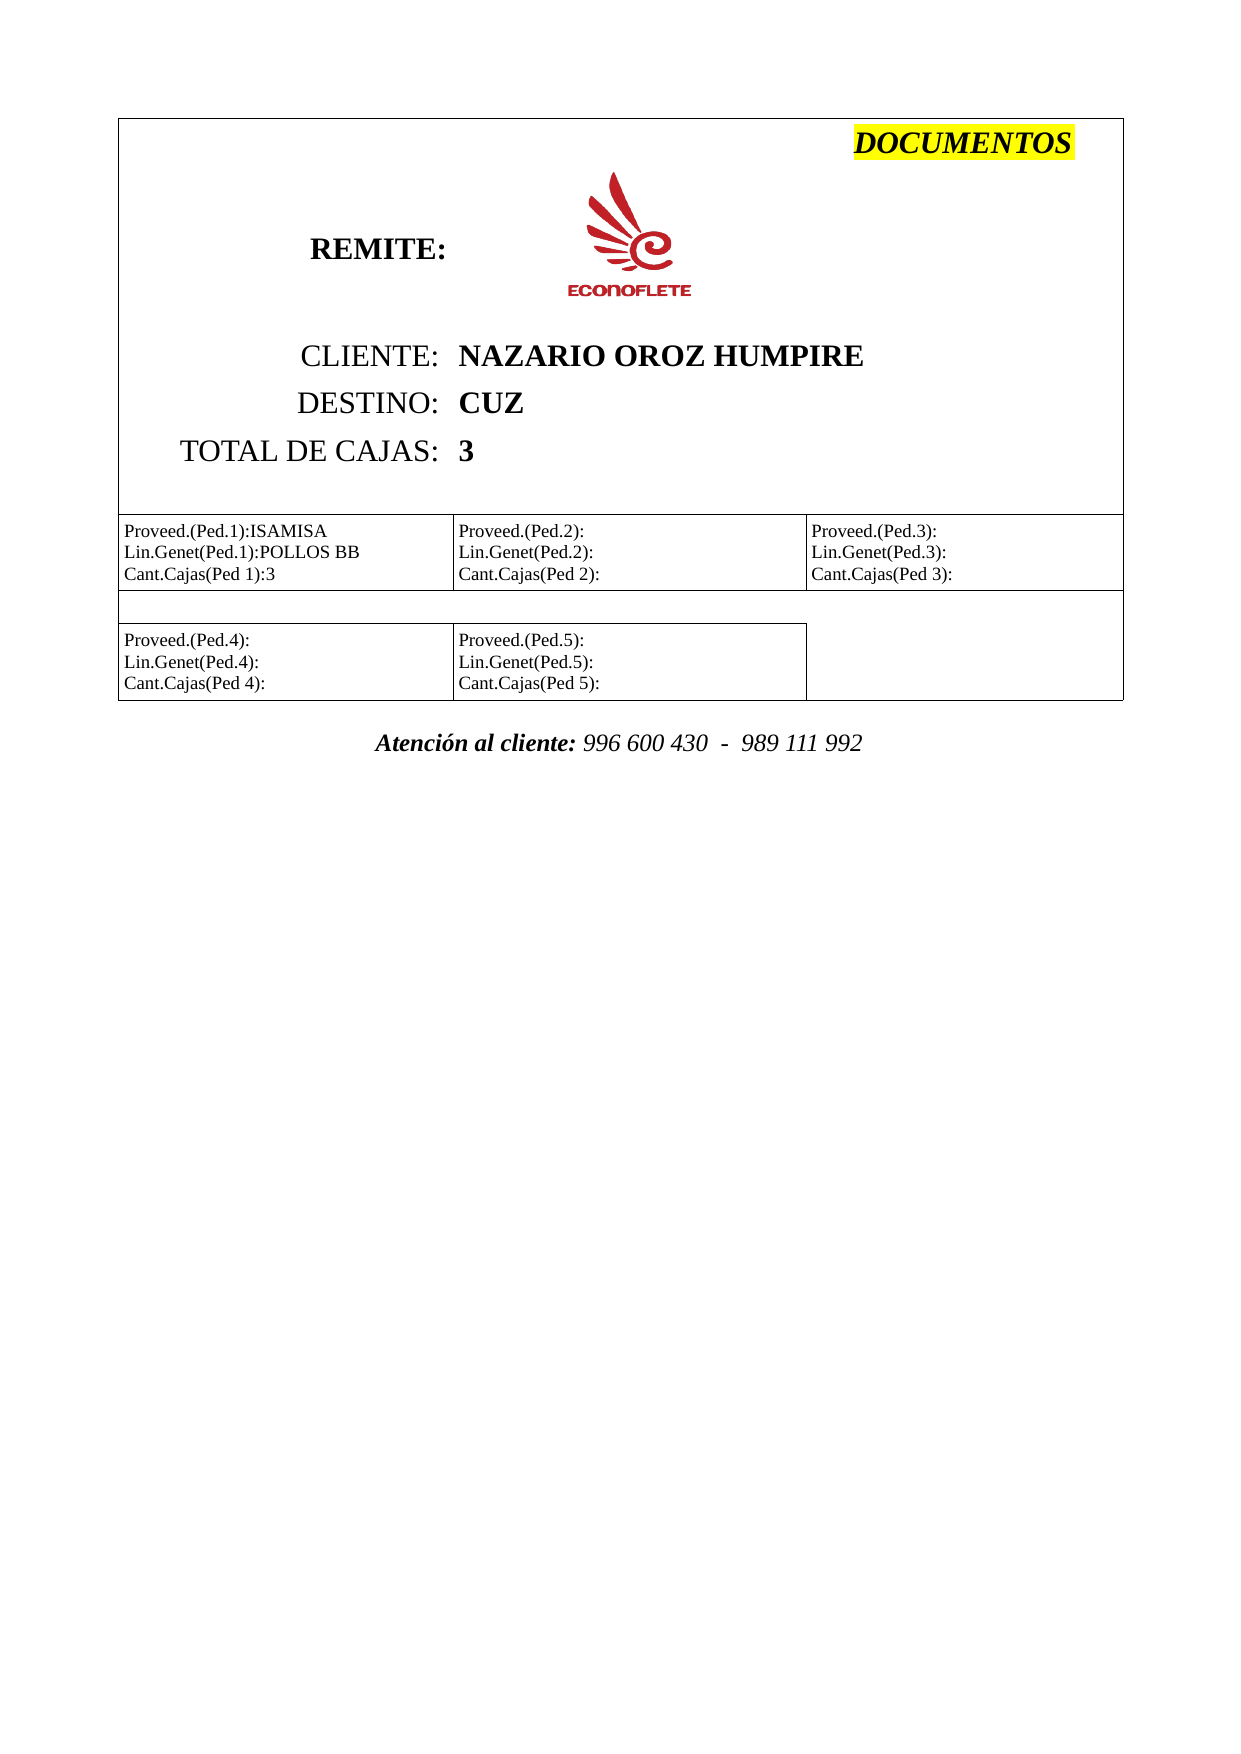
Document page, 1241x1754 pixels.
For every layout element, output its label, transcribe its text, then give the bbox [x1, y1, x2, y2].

table_cell 3 [453, 426, 1123, 474]
table_cell Proveed.(Ped.2): Lin.Genet(Ped.2): Cant.Cajas(Ped 2): [454, 515, 806, 590]
table_cell DESTINO: [119, 379, 453, 426]
table_cell [119, 591, 453, 623]
table_cell NAZARIO OROZ HUMPIRE [453, 332, 1123, 379]
table_cell Proveed.(Ped.5): Lin.Genet(Ped.5): Cant.Cajas(Ped 5): [454, 624, 806, 699]
table_cell Proveed.(Ped.3): Lin.Genet(Ped.3): Cant.Cajas(Ped 3): [807, 515, 1123, 590]
table_header DOCUMENTOS [806, 119, 1123, 166]
table_cell REMITE: [119, 166, 453, 332]
table_cell [453, 166, 806, 332]
table_cell [806, 474, 1123, 514]
text Atención al cliente: 996 600 430 - 989 111 992 [118, 728, 1122, 757]
table_cell [453, 591, 806, 623]
table_cell CUZ [453, 379, 806, 426]
table_cell TOTAL DE CAJAS: [119, 426, 453, 474]
table_header [119, 119, 453, 166]
table_header [453, 119, 806, 166]
table_cell CLIENTE: [119, 332, 453, 379]
table_cell [806, 591, 1123, 623]
table_cell Proveed.(Ped.1):ISAMISA Lin.Genet(Ped.1):POLLOS BB Cant.Cajas(Ped 1):3 [119, 515, 453, 590]
table_cell Proveed.(Ped.4): Lin.Genet(Ped.4): Cant.Cajas(Ped 4): [119, 624, 453, 699]
table_cell [806, 166, 1123, 332]
table_cell [806, 379, 1123, 426]
table_cell [453, 474, 806, 514]
table_cell [807, 623, 1123, 699]
picture [552, 171, 707, 297]
table_cell [119, 474, 453, 514]
